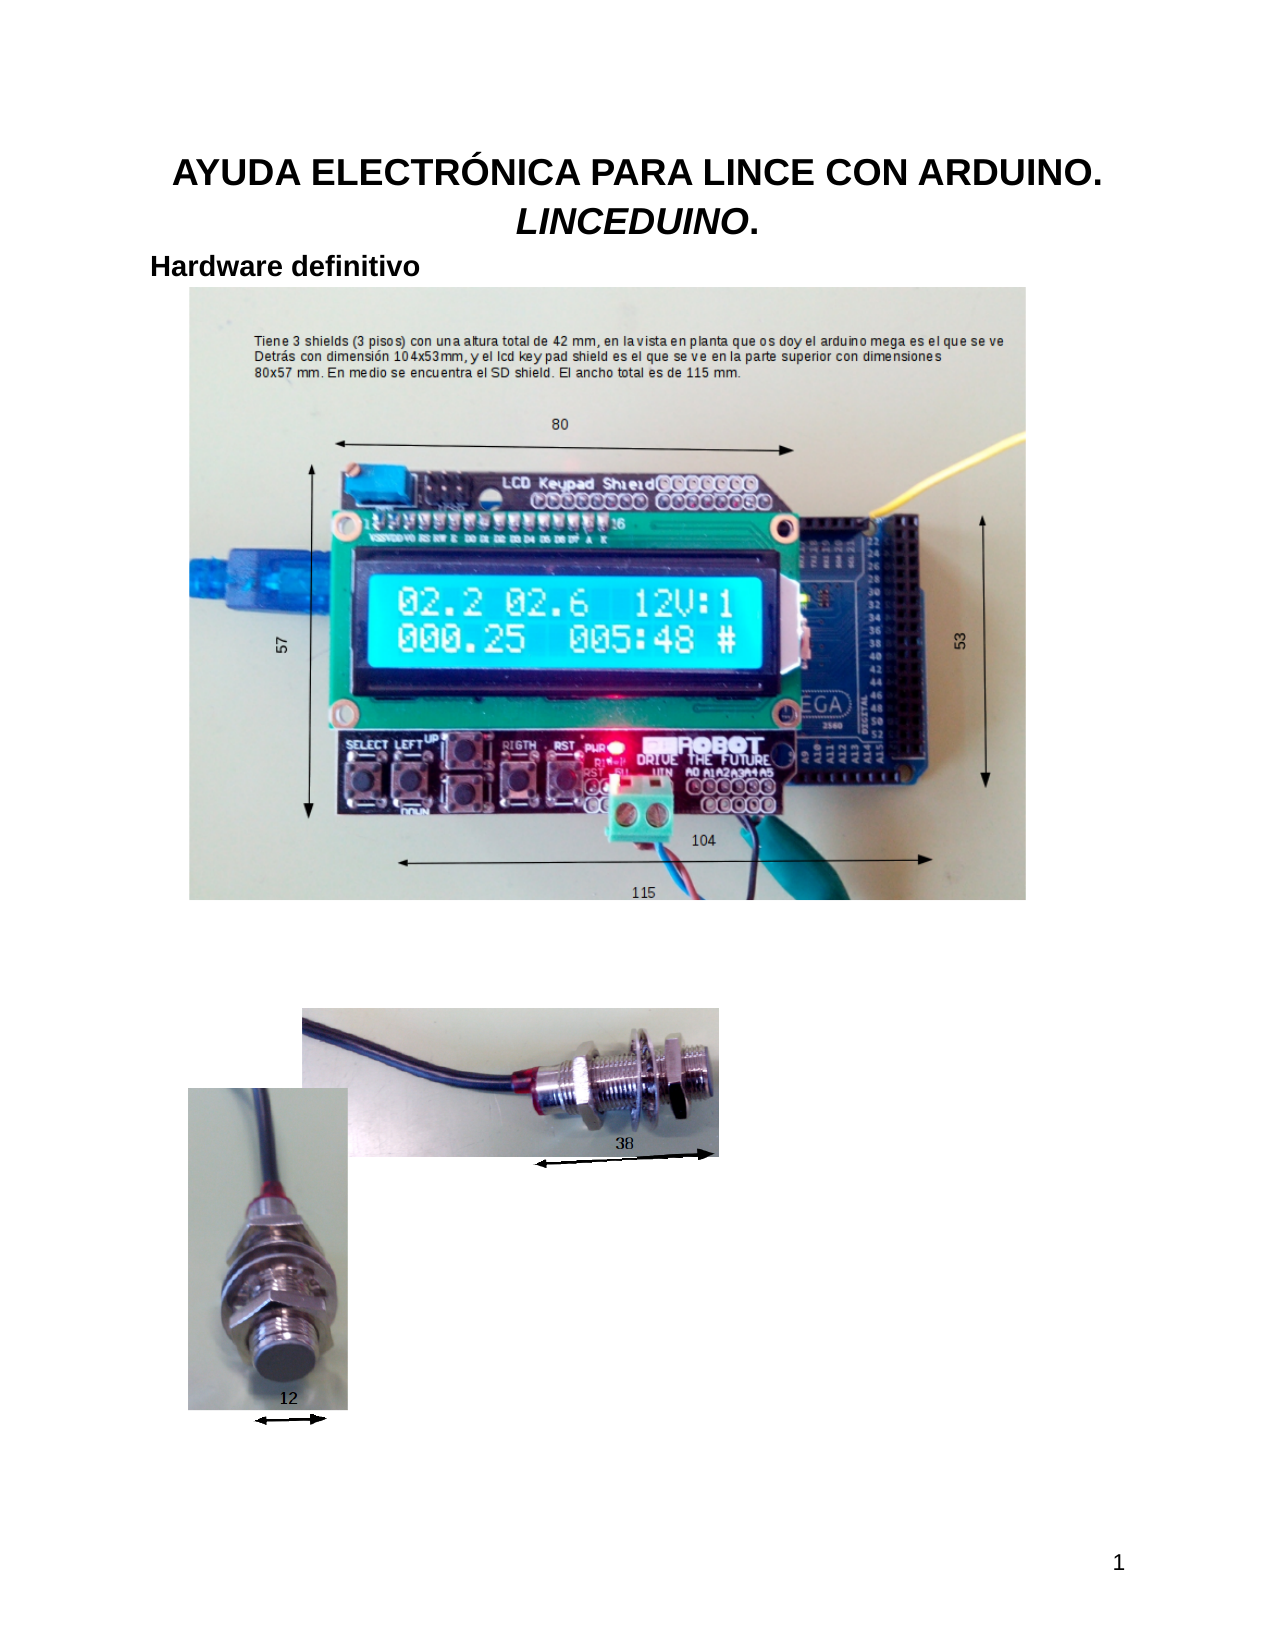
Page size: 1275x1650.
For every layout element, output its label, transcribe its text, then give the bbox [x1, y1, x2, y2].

picture [150, 968, 861, 1471]
text Hardware definitivo [150, 249, 1125, 283]
picture [150, 287, 1065, 935]
text AYUDA ELECTRÓNICA PARA LINCE CON ARDUINO. LINCEDUINO. [150, 150, 1125, 243]
